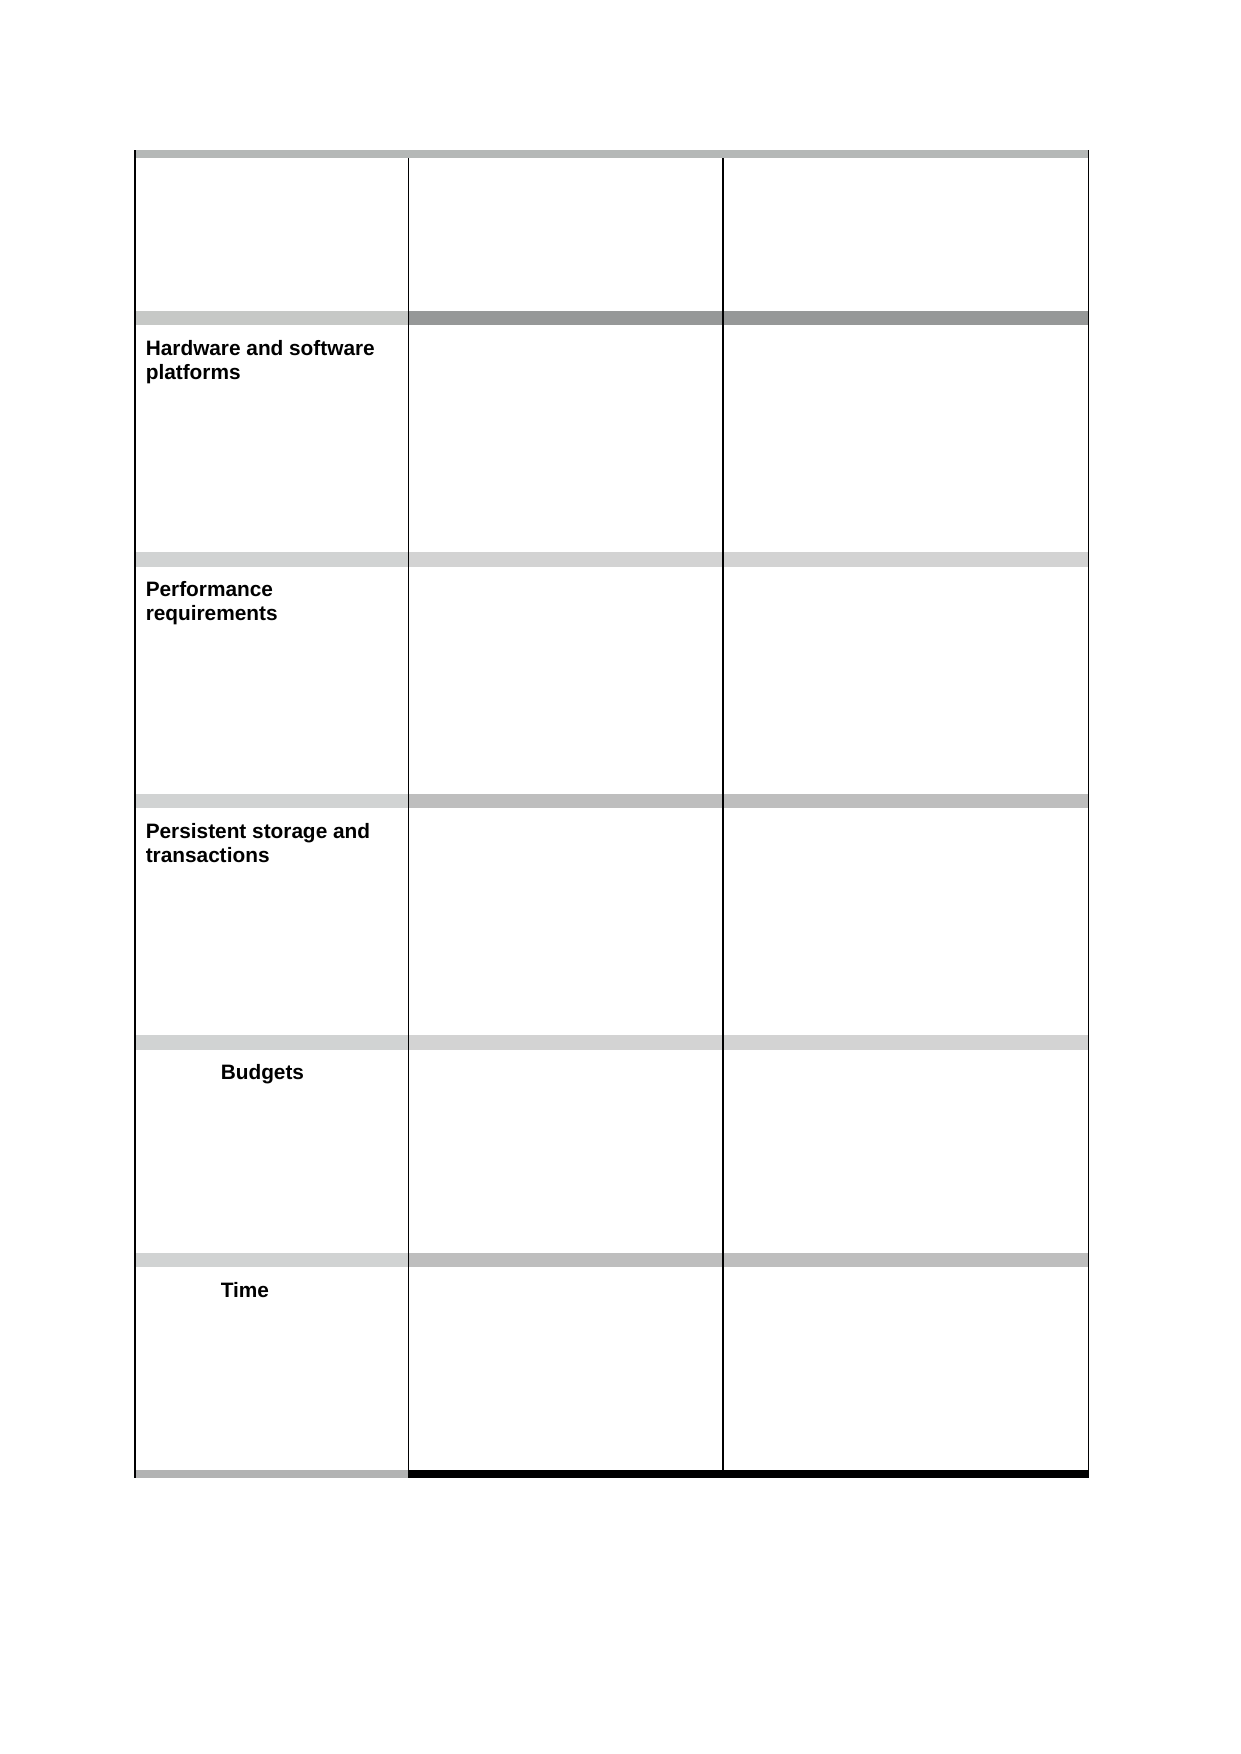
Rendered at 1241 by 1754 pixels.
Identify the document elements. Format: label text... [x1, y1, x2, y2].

table_cell Performance requirements [136, 567, 408, 793]
table_cell [724, 1050, 1088, 1252]
table_cell Time [136, 1267, 408, 1470]
table_cell Hardware and software platforms [136, 325, 408, 552]
table_cell Budgets [136, 1050, 408, 1252]
table_cell [409, 808, 722, 1035]
table_header [409, 158, 722, 311]
table_cell [409, 325, 722, 552]
table_header [724, 158, 1088, 311]
table_cell Persistent storage and transactions [136, 808, 408, 1035]
table_cell [724, 808, 1088, 1035]
table_cell [409, 567, 722, 793]
table_cell [409, 1050, 722, 1252]
table_cell [409, 1267, 722, 1470]
table_cell [724, 1267, 1088, 1470]
table_cell [724, 325, 1088, 552]
table_header [136, 158, 408, 311]
table_cell [724, 567, 1088, 793]
